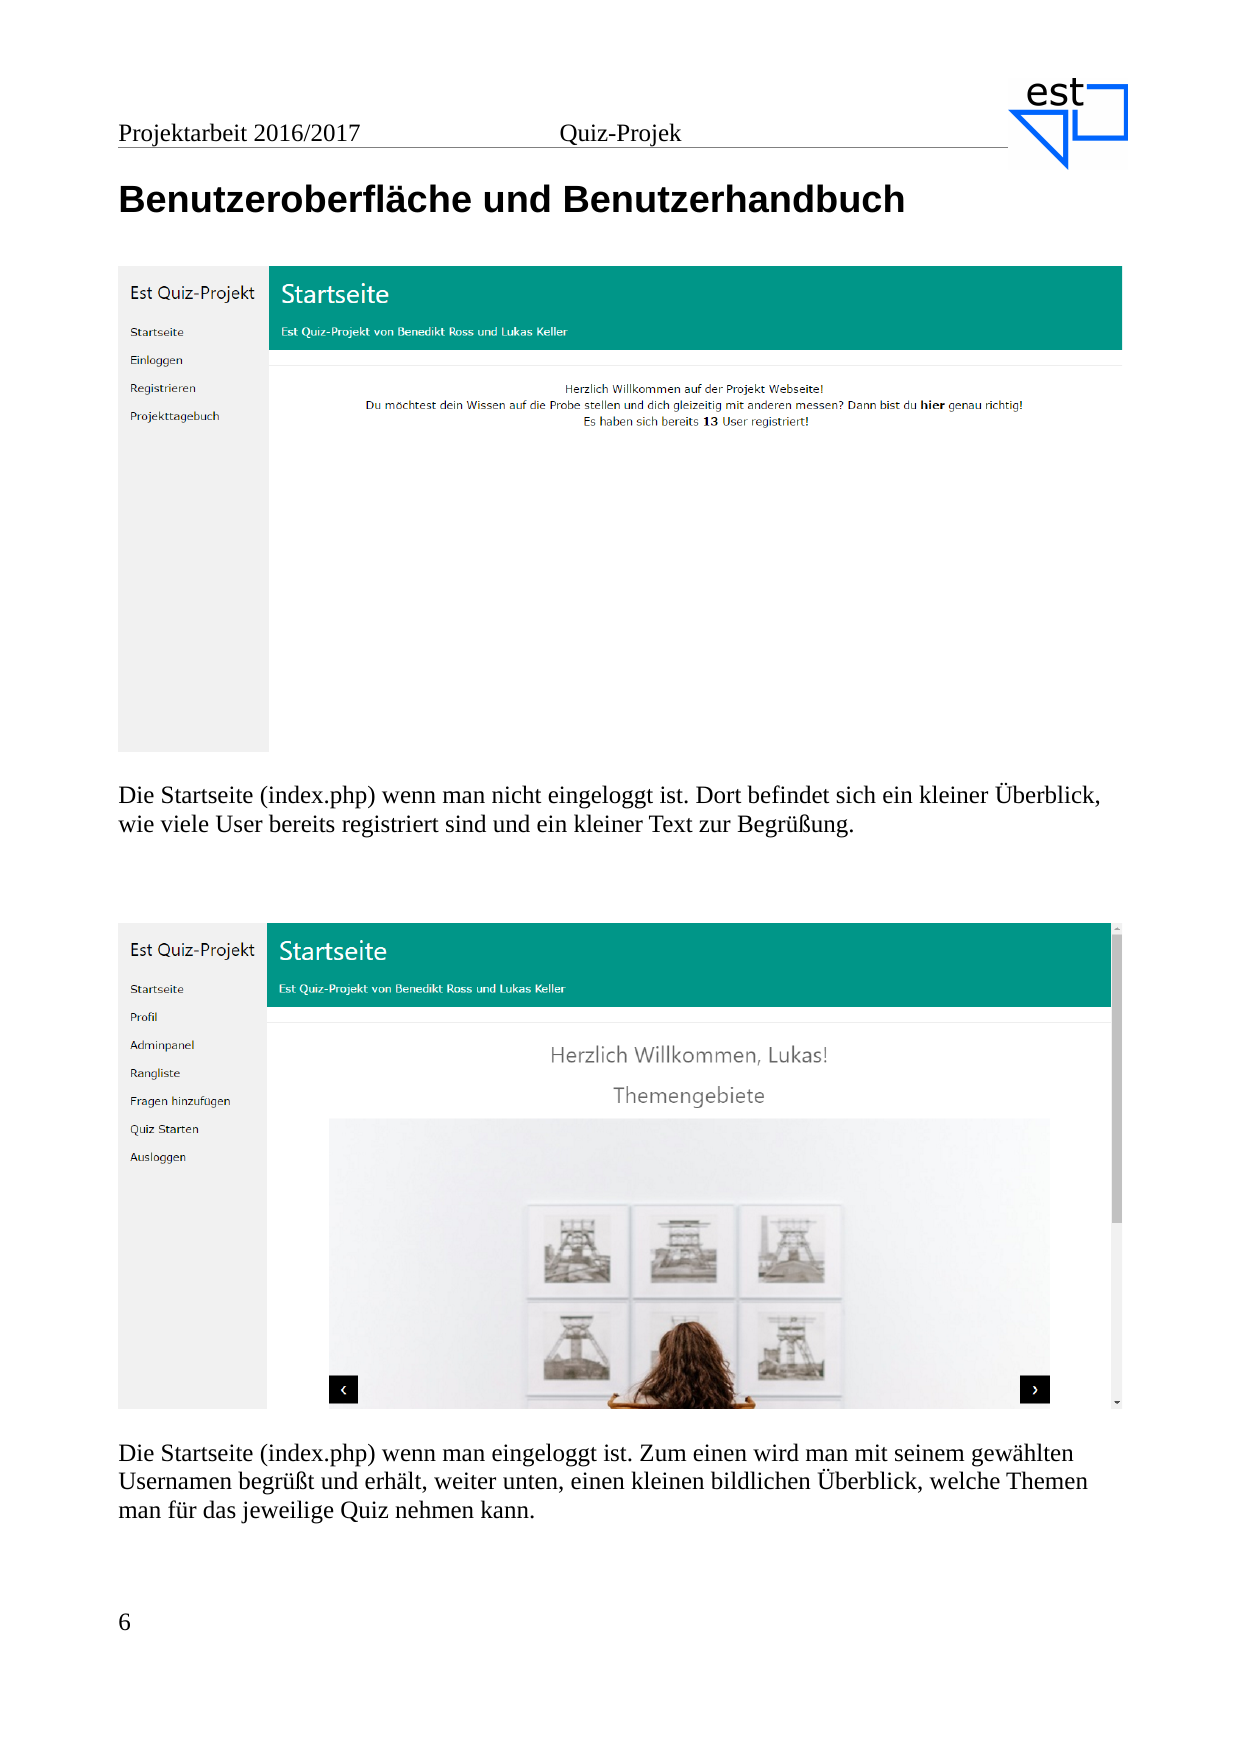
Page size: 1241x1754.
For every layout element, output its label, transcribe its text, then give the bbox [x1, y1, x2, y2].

picture [118, 923, 1123, 1409]
subtitle Benutzeroberfläche und Benutzerhandbuch [118, 177, 1122, 220]
text Die Startseite (index.php) wenn man eingeloggt ist. Zum einen wird man mit seinem gewählten Usernamen begrüßt und erhält, weiter unten, einen kleinen bildlichen Überblick, welche Themen man für das jeweilige Quiz nehmen kann. [118, 1438, 1122, 1524]
picture [118, 266, 1123, 752]
picture [1008, 78, 1128, 170]
text Die Startseite (index.php) wenn man nicht eingeloggt ist. Dort befindet sich ein kleiner Überblick, wie viele User bereits registriert sind und ein kleiner Text zur Begrüßung. [118, 780, 1122, 838]
